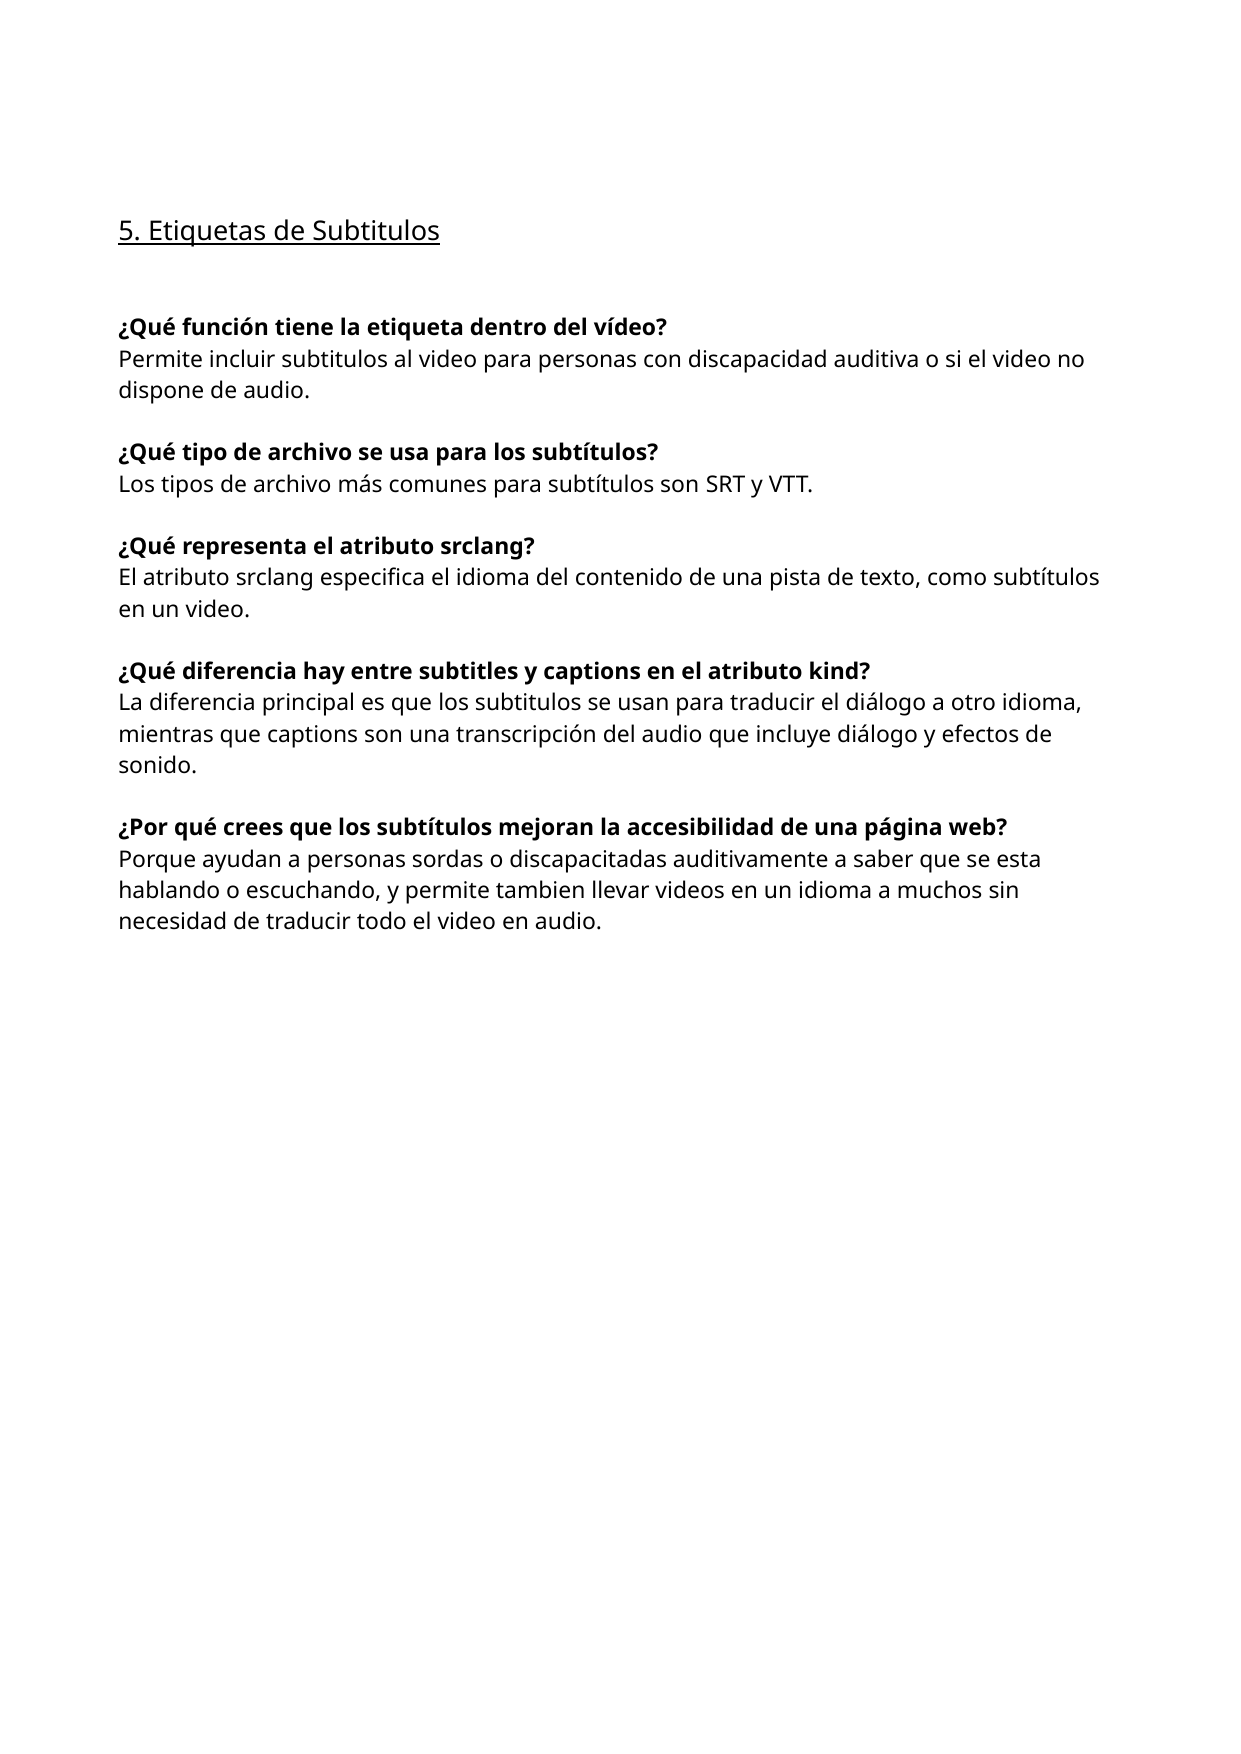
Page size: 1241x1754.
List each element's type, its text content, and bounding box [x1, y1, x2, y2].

text ¿Por qué crees que los subtítulos mejoran la accesibilidad de una página web? [118, 811, 1122, 842]
text La diferencia principal es que los subtitulos se usan para traducir el diálogo a otro idioma, mientras que captions son una transcripción del audio que incluye diálogo y efectos de sonido. [118, 686, 1122, 780]
text ¿Qué tipo de archivo se usa para los subtítulos? [118, 436, 1122, 467]
text El atributo srclang especifica el idioma del contenido de una pista de texto, como subtítulos en un video. [118, 561, 1122, 624]
text Permite incluir subtitulos al video para personas con discapacidad auditiva o si el video no dispone de audio. [118, 342, 1122, 405]
text 5. Etiquetas de Subtitulos [118, 212, 1122, 249]
text ¿Qué representa el atributo srclang? [118, 530, 1122, 561]
text ¿Qué diferencia hay entre subtitles y captions en el atributo kind? [118, 655, 1122, 686]
text Los tipos de archivo más comunes para subtítulos son SRT y VTT. [118, 467, 1122, 499]
text Porque ayudan a personas sordas o discapacitadas auditivamente a saber que se esta hablando o escuchando, y permite tambien llevar videos en un idioma a muchos sin necesidad de traducir todo el video en audio. [118, 842, 1122, 936]
text ¿Qué función tiene la etiqueta dentro del vídeo? [118, 311, 1122, 342]
